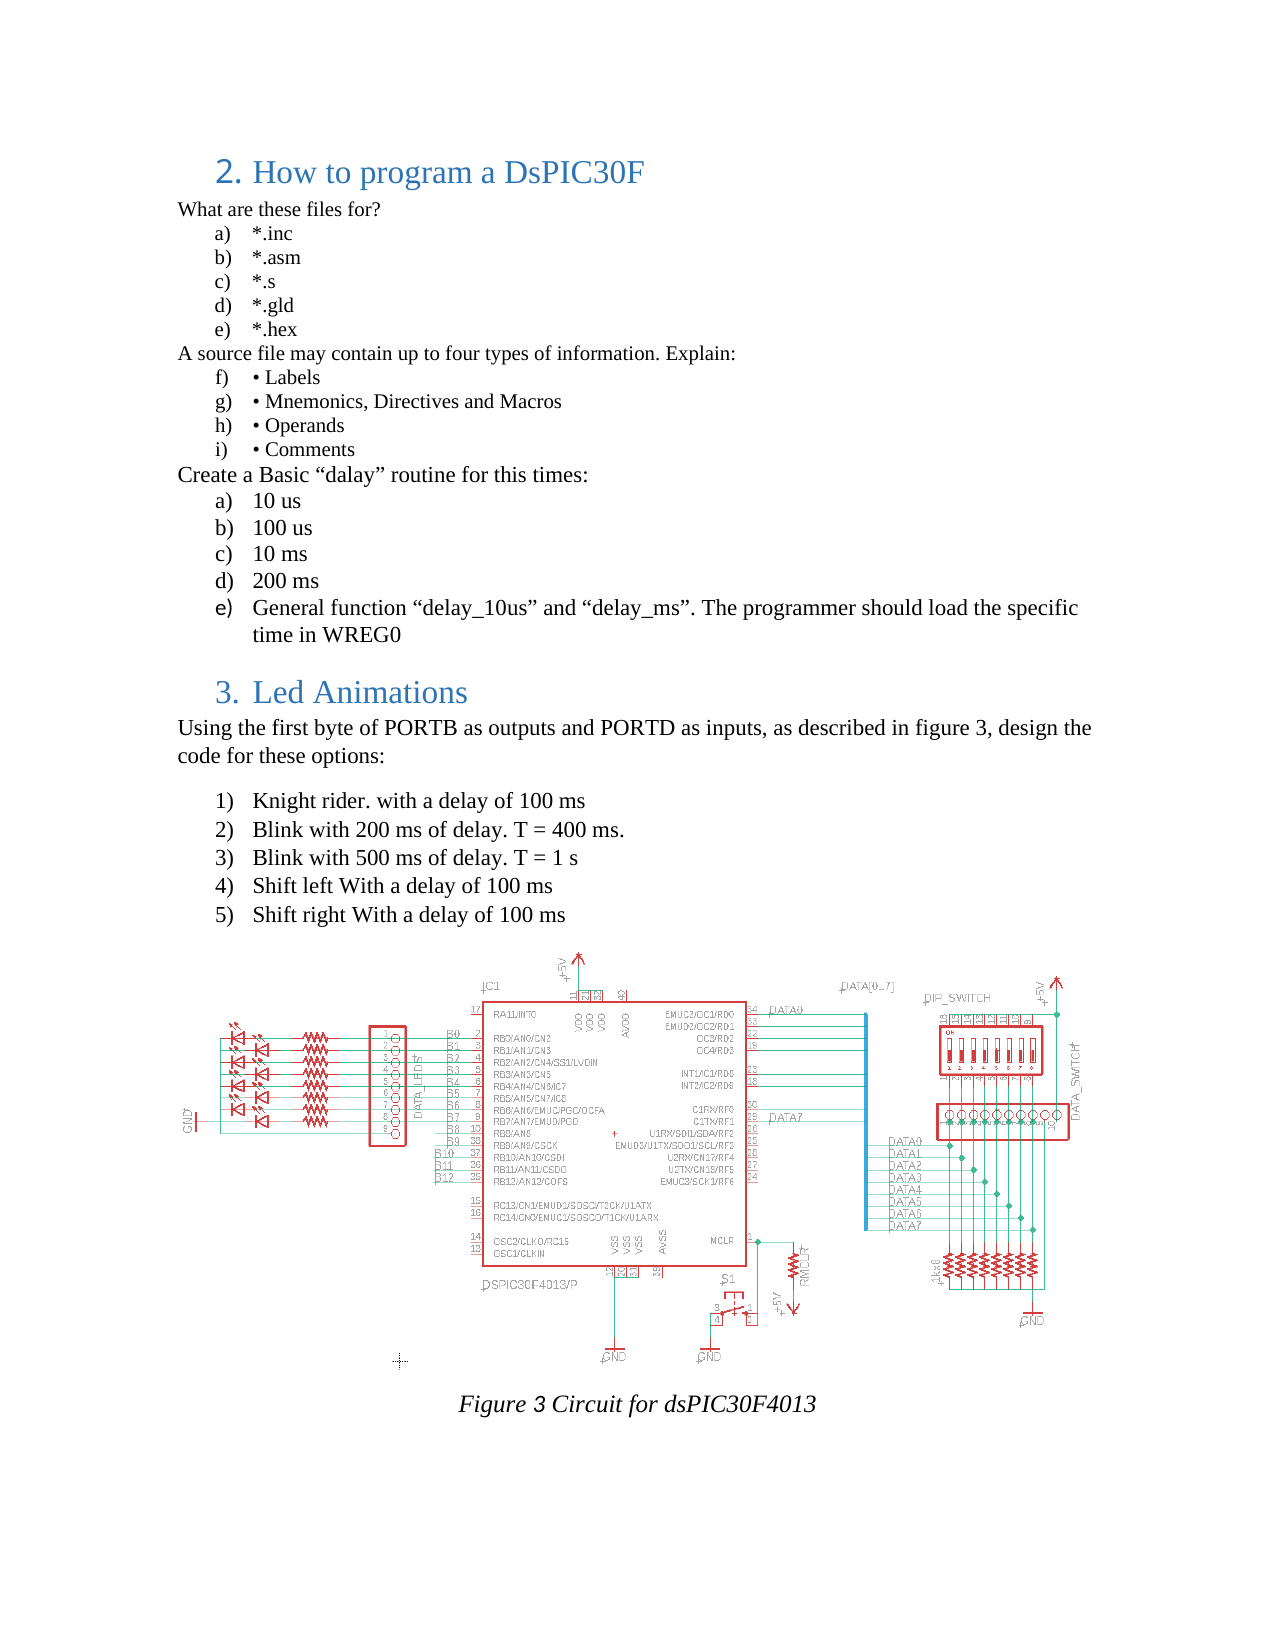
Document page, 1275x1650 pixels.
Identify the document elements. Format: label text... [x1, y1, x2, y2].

list *.gld [214, 293, 1098, 317]
list Blink with 500 ms of delay. T = 1 s [215, 844, 1098, 871]
list *.asm [214, 245, 1098, 269]
text A source file may contain up to four types of information. Explain: [177, 341, 1098, 365]
list • Mnemonics, Directives and Macros [215, 389, 1098, 413]
list Shift left With a delay of 100 ms [215, 873, 1098, 899]
list General function “delay_10us” and “delay_ms”. The programmer should load the specific time in WREG0 [215, 593, 1098, 647]
text What are these files for? [177, 197, 1098, 221]
text Figure 3 Circuit for dsPIC30F4013 [177, 1388, 1098, 1419]
list *.hex [214, 317, 1098, 341]
list *.inc [214, 221, 1098, 245]
list 100 us [215, 514, 1098, 540]
list 10 us [215, 488, 1098, 514]
subtitle How to program a DsPIC30F [215, 148, 1098, 193]
list Blink with 200 ms of delay. T = 400 ms. [215, 816, 1098, 842]
list • Comments [215, 437, 1098, 461]
list • Operands [215, 413, 1098, 437]
text Using the first byte of PORTB as outputs and PORTD as inputs, as described in figure 3, design the code for these options: [177, 714, 1098, 768]
list 10 ms [215, 540, 1098, 567]
subtitle Led Animations [215, 672, 1098, 711]
list 200 ms [215, 567, 1098, 593]
list Knight rider. with a delay of 100 ms [215, 787, 1098, 814]
list • Labels [215, 365, 1098, 389]
text Create a Basic “dalay” routine for this times: [177, 461, 1098, 488]
picture [177, 946, 1097, 1370]
list *.s [214, 269, 1098, 293]
list Shift right With a delay of 100 ms [215, 901, 1098, 927]
